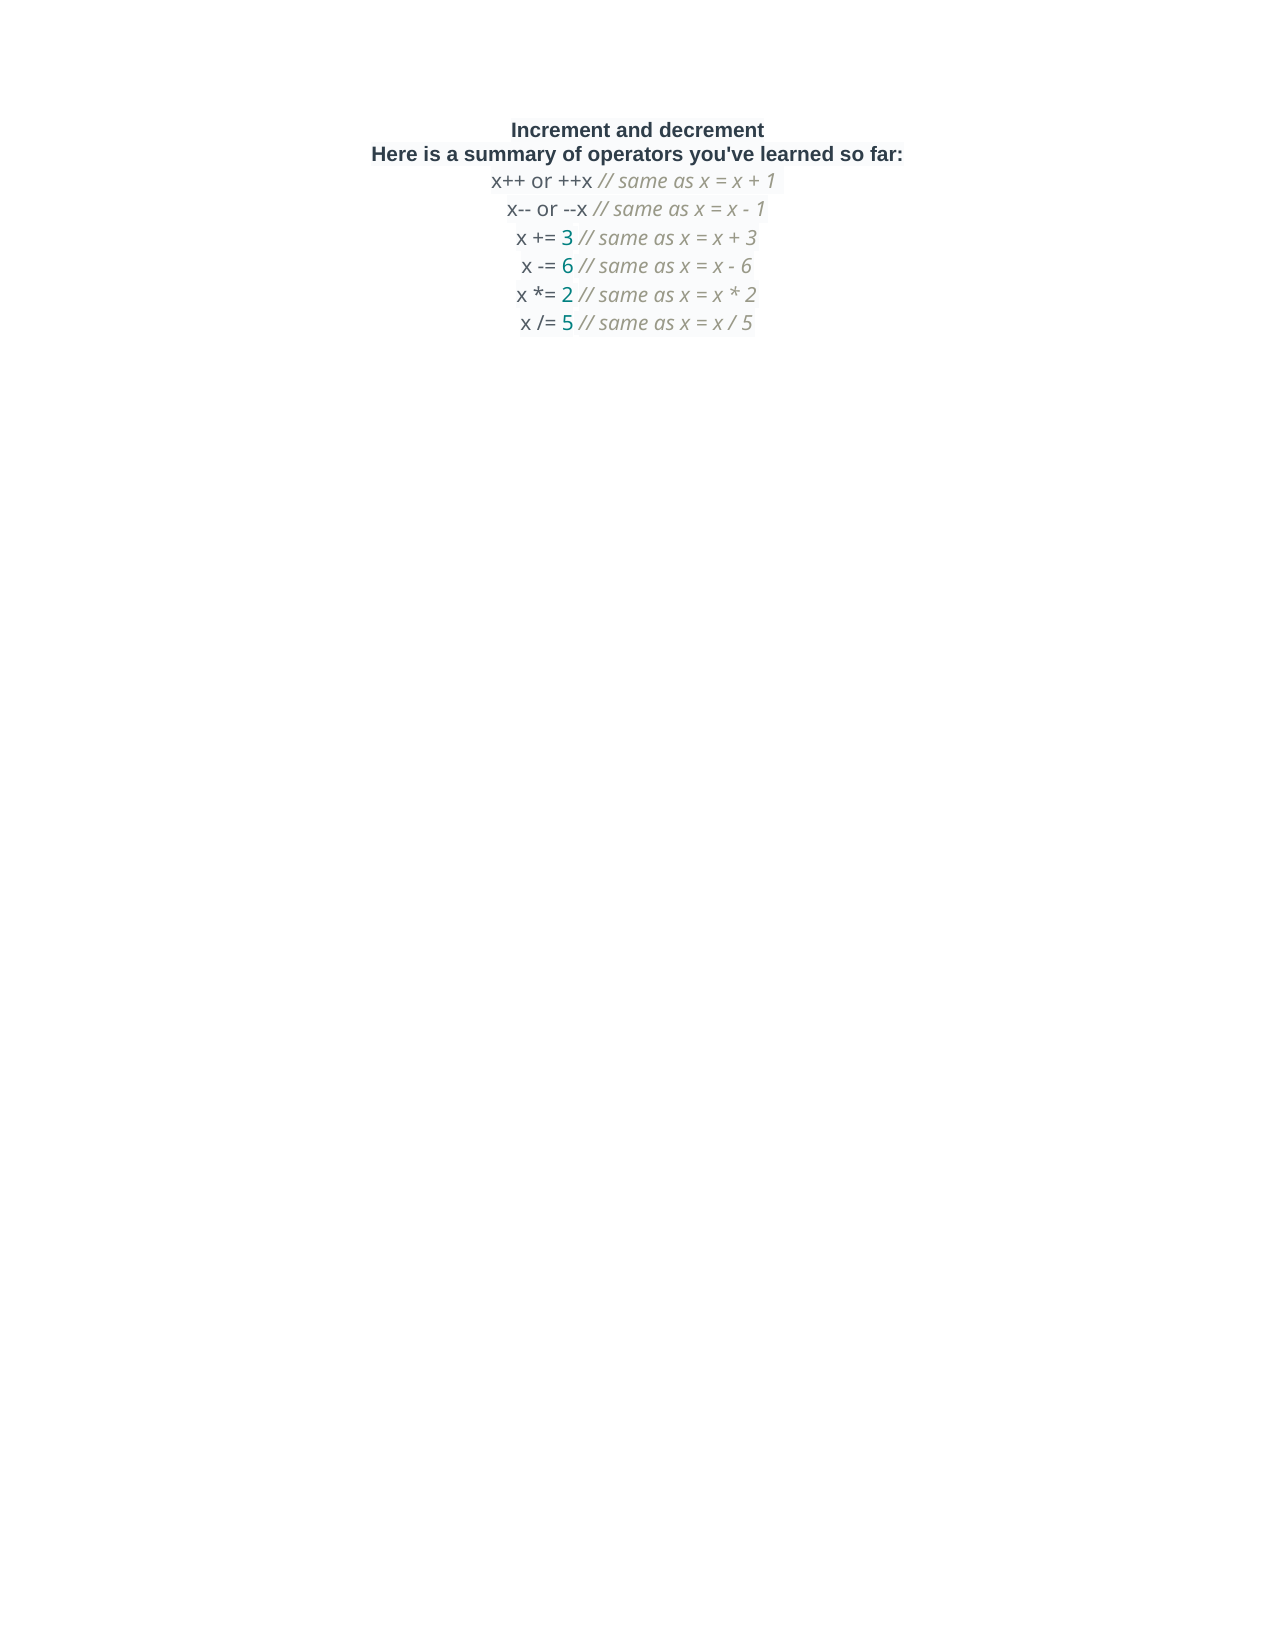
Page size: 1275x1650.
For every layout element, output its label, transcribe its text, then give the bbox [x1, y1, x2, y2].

text x++ or ++x // same as x = x + 1 x-- or --x // same as x = x - 1 x += 3 // same as x = x + 3 x -= 6 // same as x = x - 6 x *= 2 // same as x = x * 2 x /= 5 // same as x = x / 5 [118, 166, 1157, 337]
subtitle Here is a summary of operators you've learned so far: [118, 142, 1157, 166]
subtitle Increment and decrement [118, 118, 1157, 142]
